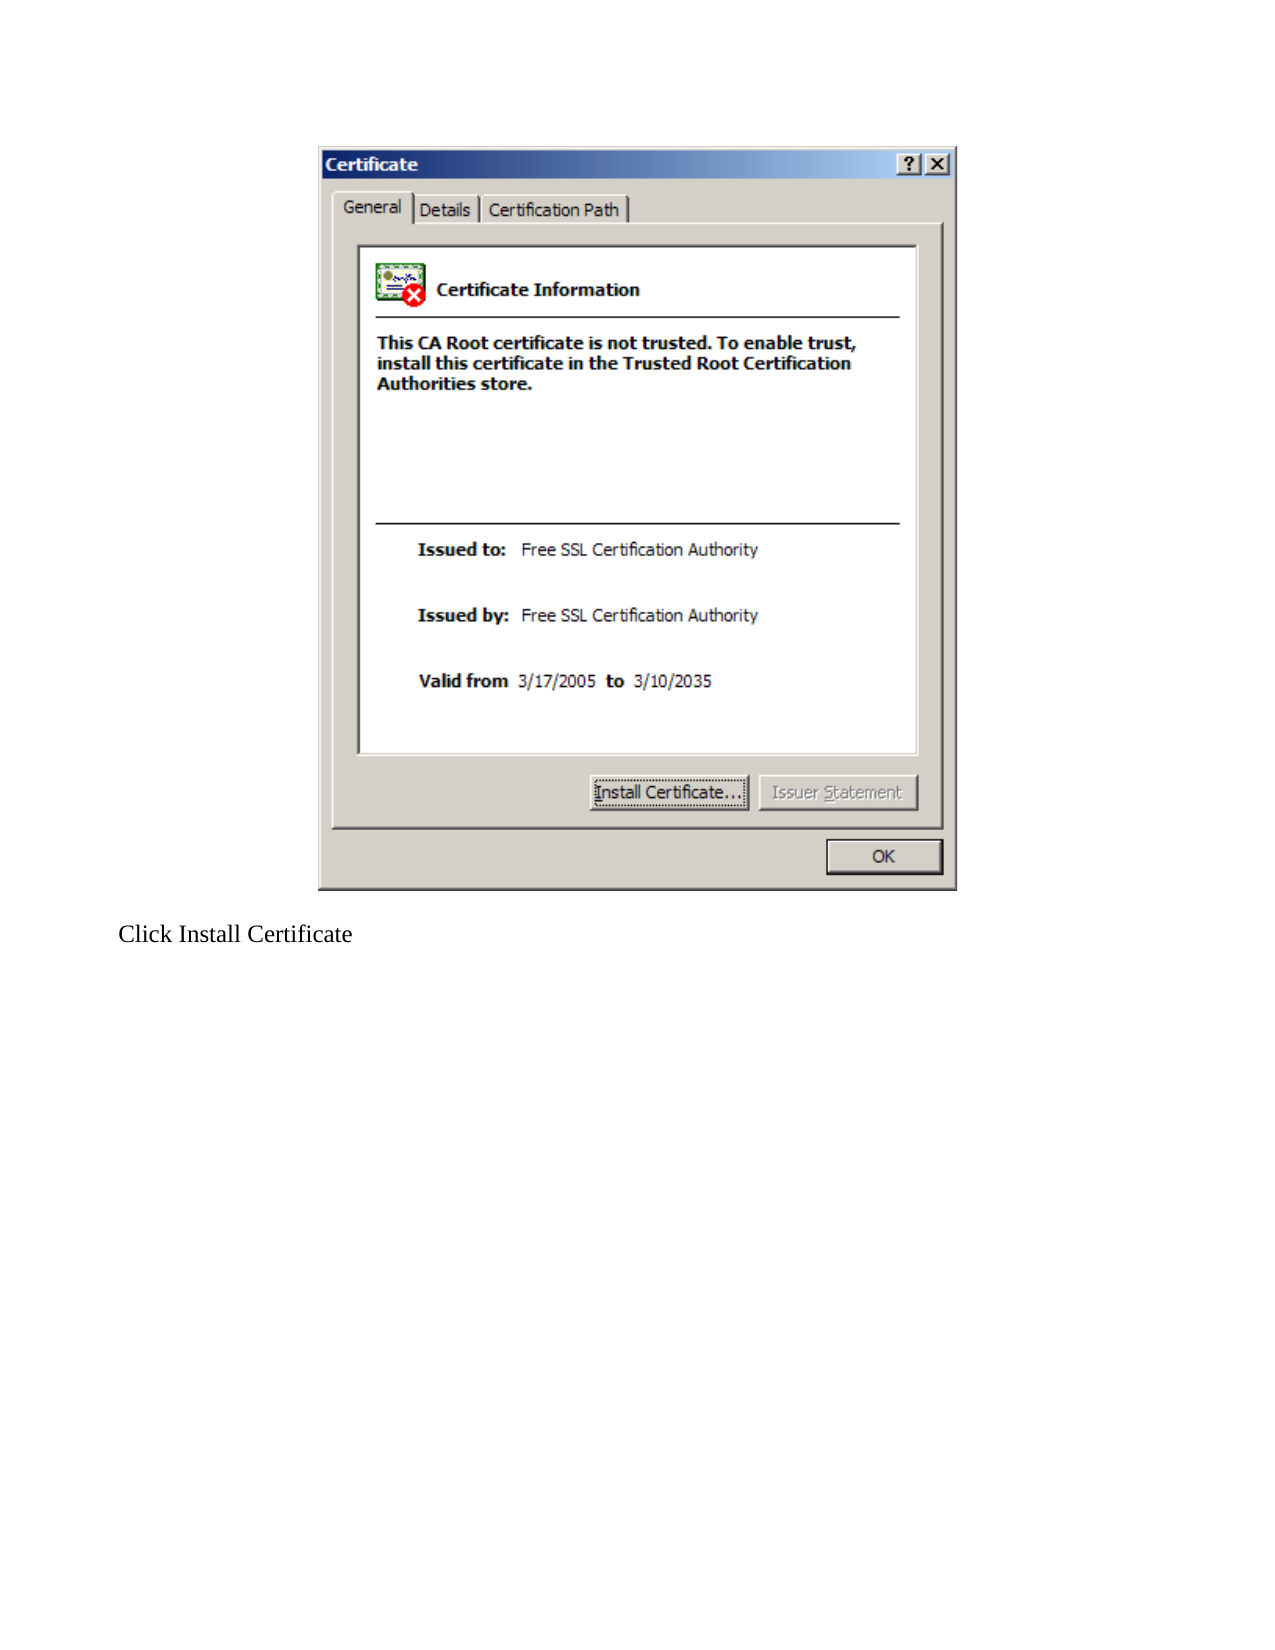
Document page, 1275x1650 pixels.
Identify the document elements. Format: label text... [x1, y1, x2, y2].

text Click Install Certificate [118, 919, 1157, 948]
picture [318, 146, 958, 891]
